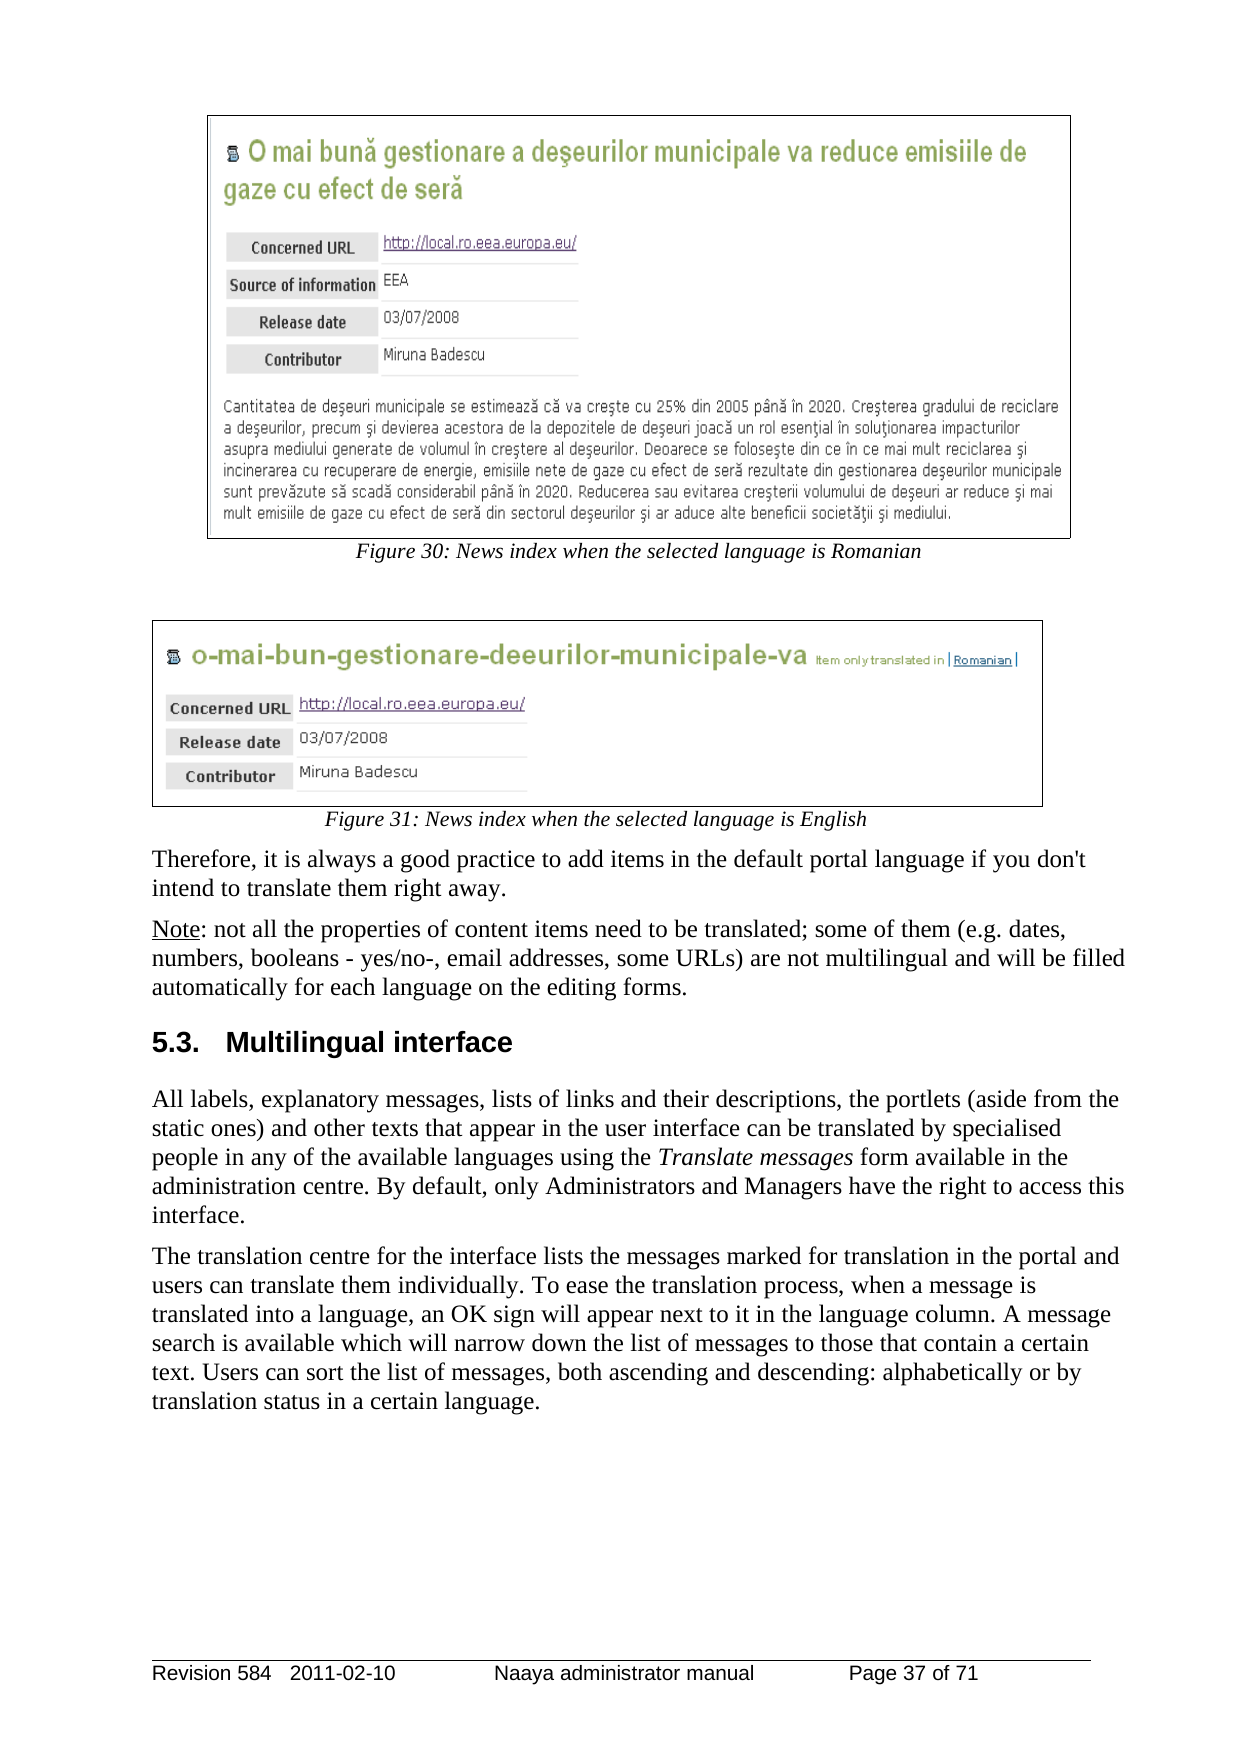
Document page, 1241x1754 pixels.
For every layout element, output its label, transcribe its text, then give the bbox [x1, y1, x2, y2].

picture [154, 623, 1040, 804]
text Figure 30: News index when the selected language is Romanian [240, 539, 1039, 563]
text Figure 31: News index when the selected language is English [152, 807, 1042, 832]
text The translation centre for the interface lists the messages marked for translation in the portal and users can translate them individually. To ease the translation process, when a message is translated into a language, an OK sign will appear next to it in the language column. A message search is available which will narrow down the list of messages to those that contain a certain text. Users can sort the list of messages, both ascending and descending: alphabetically or by translation status in a certain language. [152, 1241, 1128, 1415]
text Note: not all the properties of content items need to be translated; some of them (e.g. dates, numbers, booleans - yes/no-, email addresses, some URLs) are not multilingual and will be filled automatically for each language on the editing forms. [152, 913, 1128, 1001]
text All labels, explanatory messages, lists of links and their descriptions, the portlets (aside from the static ones) and other texts that appear in the user interface can be translated by specialised people in any of the available languages using the Translate messages form available in the administration centre. By default, only Administrators and Managers have the right to access this interface. [152, 1084, 1128, 1229]
text [208, 116, 1070, 538]
text Therefore, it is always a good practice to add items in the default portal language if you don't intend to translate them right away. [152, 843, 1128, 902]
subtitle Multilingual interface [152, 1025, 1128, 1059]
picture [210, 118, 1067, 535]
